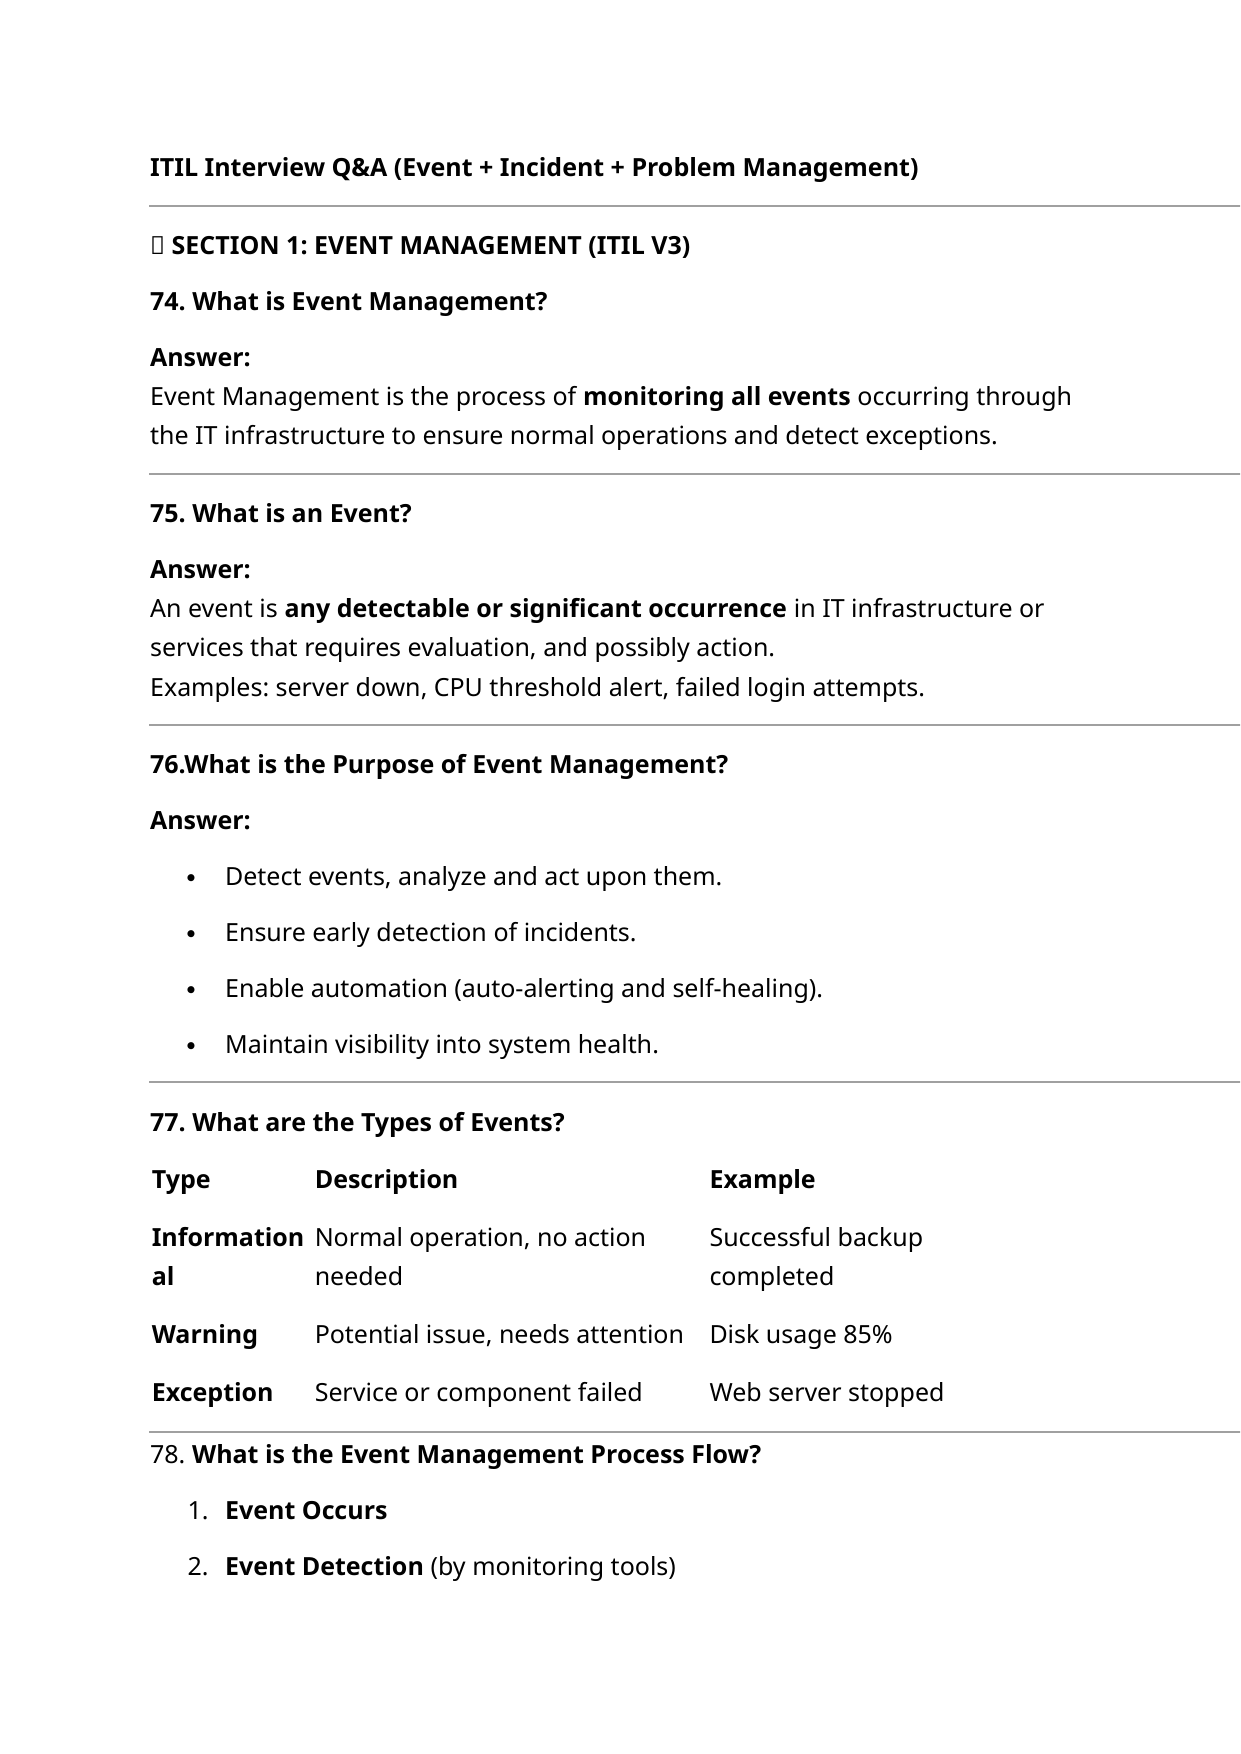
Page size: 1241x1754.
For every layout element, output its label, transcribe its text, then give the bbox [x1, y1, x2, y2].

table_cell Successful backup completed [708, 1218, 1042, 1315]
table_cell Potential issue, needs attention [313, 1315, 708, 1373]
table_cell Disk usage 85% [708, 1315, 1042, 1373]
table_cell Service or component failed [313, 1374, 708, 1431]
table_cell Web server stopped [708, 1374, 1042, 1431]
list Event Occurs [187, 1493, 1090, 1527]
text Answer: An event is any detectable or significant occurrence in IT infrastructure or services that requires evaluation, and possibly action. Examples: server down, CPU threshold alert, failed login attempts. [150, 552, 1090, 703]
table_cell Informational [150, 1218, 313, 1315]
list Detect events, analyze and act upon them. [187, 859, 1090, 893]
text 78. What is the Event Management Process Flow? [150, 1433, 1090, 1471]
text ITIL Interview Q&A (Event + Incident + Problem Management) [150, 150, 1090, 184]
table_header Example [708, 1160, 1042, 1218]
list Ensure early detection of incidents. [187, 914, 1090, 949]
text Answer: Event Management is the process of monitoring all events occurring through the IT infrastructure to ensure normal operations and detect exceptions. [150, 339, 1090, 452]
list Event Detection (by monitoring tools) [187, 1549, 1090, 1583]
list Maintain visibility into system health. [187, 1026, 1090, 1060]
table_header Description [313, 1160, 708, 1218]
text 75. What is an Event? [150, 496, 1090, 530]
table_cell Warning [150, 1315, 313, 1373]
text 76.What is the Purpose of Event Management? [150, 747, 1090, 781]
table_header Type [150, 1160, 313, 1218]
text 🔹 SECTION 1: EVENT MANAGEMENT (ITIL V3) [150, 228, 1090, 262]
text 77. What are the Types of Events? [150, 1104, 1090, 1138]
table_cell Exception [150, 1374, 313, 1431]
text 74. What is Event Management? [150, 284, 1090, 318]
list Enable automation (auto-alerting and self-healing). [187, 970, 1090, 1004]
text Answer: [150, 803, 1090, 837]
table_cell Normal operation, no action needed [313, 1218, 708, 1315]
